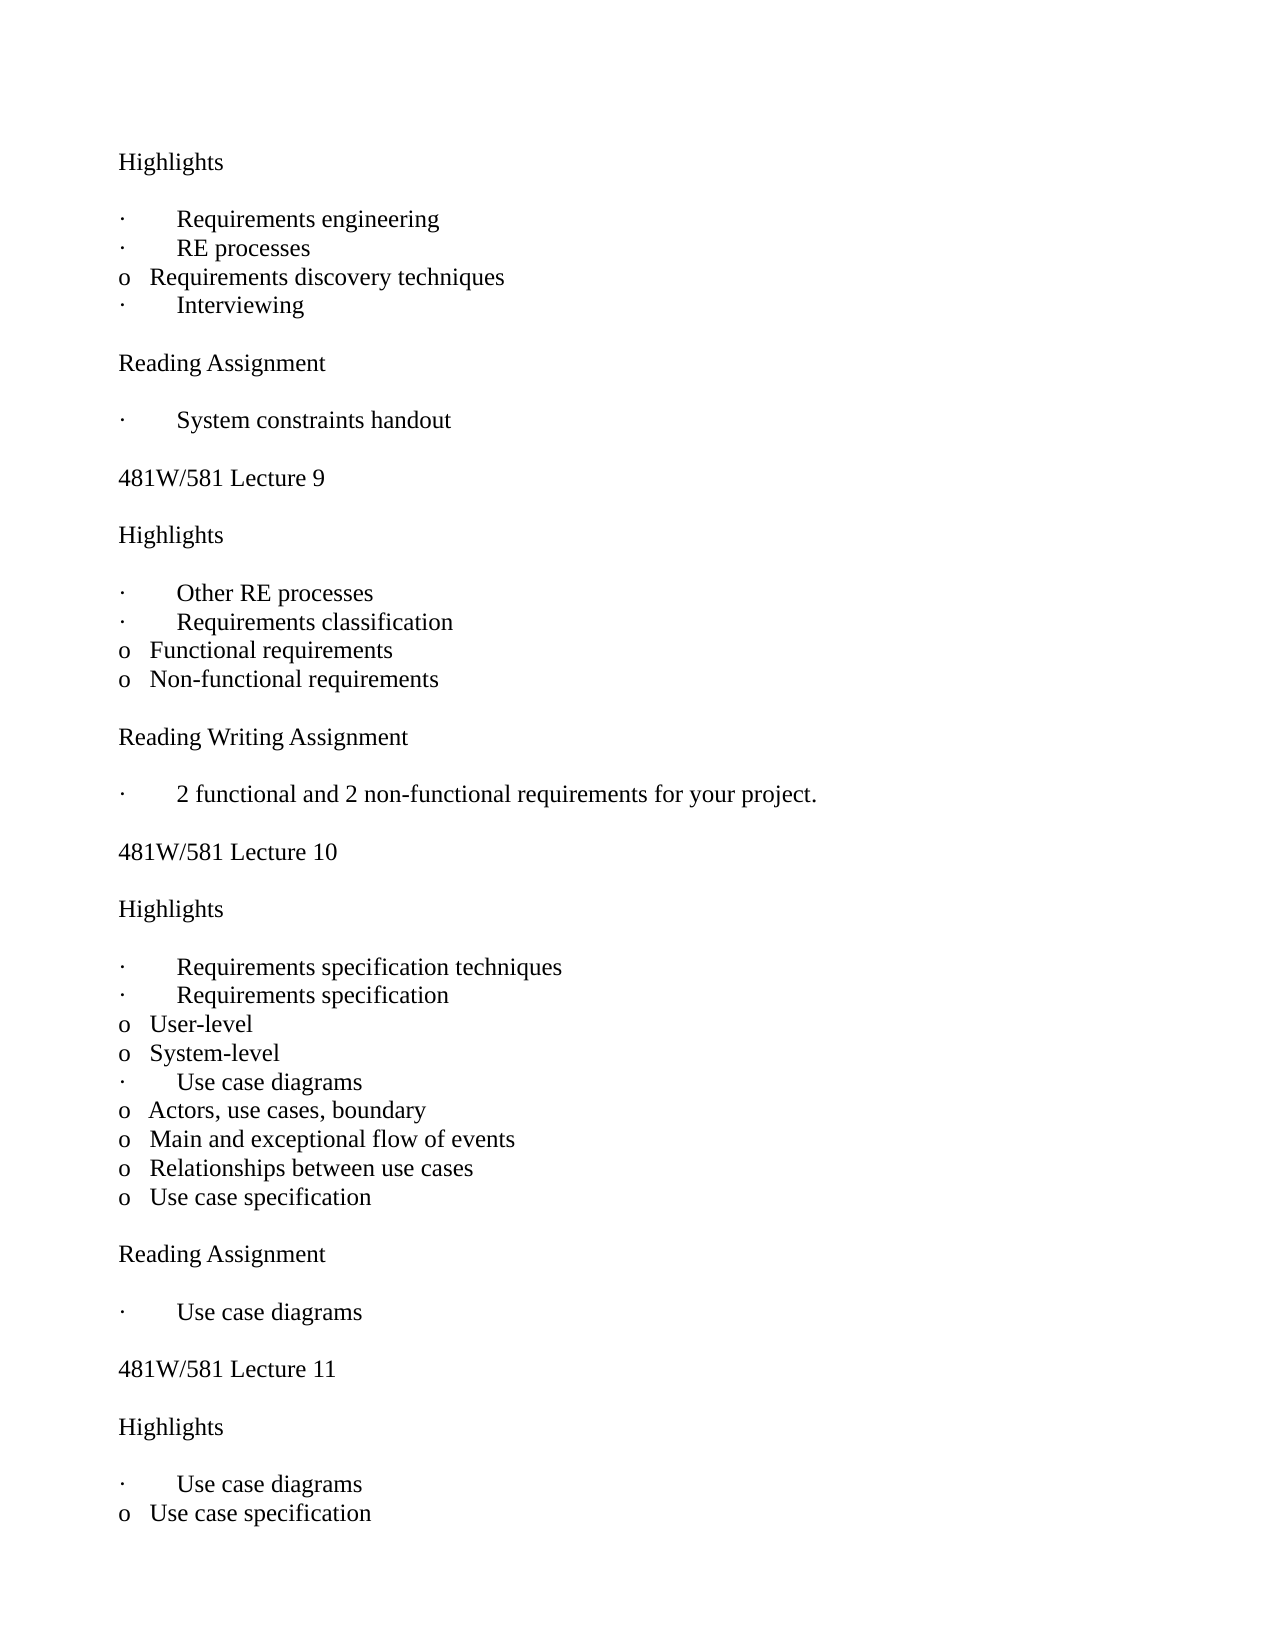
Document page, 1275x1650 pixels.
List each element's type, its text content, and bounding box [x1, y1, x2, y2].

text Reading Writing Assignment [118, 722, 1157, 751]
text o Non-functional requirements [118, 664, 1157, 693]
text 481W/581 Lecture 11 [118, 1354, 1157, 1383]
text · System constraints handout [118, 406, 1157, 434]
text · Requirements specification techniques [118, 952, 1157, 981]
text · Requirements classification [118, 607, 1157, 636]
text · Requirements specification [118, 981, 1157, 1009]
text · Interviewing [118, 291, 1157, 319]
text o Use case specification [118, 1498, 1157, 1527]
text · Use case diagrams [118, 1297, 1157, 1326]
text 481W/581 Lecture 10 [118, 837, 1157, 866]
text Highlights [118, 147, 1157, 176]
text o Requirements discovery techniques [118, 262, 1157, 291]
text · RE processes [118, 233, 1157, 262]
text o Main and exceptional flow of events [118, 1124, 1157, 1153]
text Highlights [118, 521, 1157, 549]
text · Requirements engineering [118, 204, 1157, 233]
text · Use case diagrams [118, 1469, 1157, 1498]
text Highlights [118, 1412, 1157, 1441]
text o User-level [118, 1009, 1157, 1038]
text o Use case specification [118, 1182, 1157, 1211]
text o Functional requirements [118, 636, 1157, 664]
text 481W/581 Lecture 9 [118, 463, 1157, 492]
text o Actors, use cases, boundary [118, 1096, 1157, 1124]
text o Relationships between use cases [118, 1153, 1157, 1182]
text · 2 functional and 2 non-functional requirements for your project. [118, 779, 1157, 808]
text Reading Assignment [118, 348, 1157, 377]
text o System-level [118, 1038, 1157, 1067]
text · Use case diagrams [118, 1067, 1157, 1096]
text Highlights [118, 894, 1157, 923]
text · Other RE processes [118, 578, 1157, 607]
text Reading Assignment [118, 1239, 1157, 1268]
